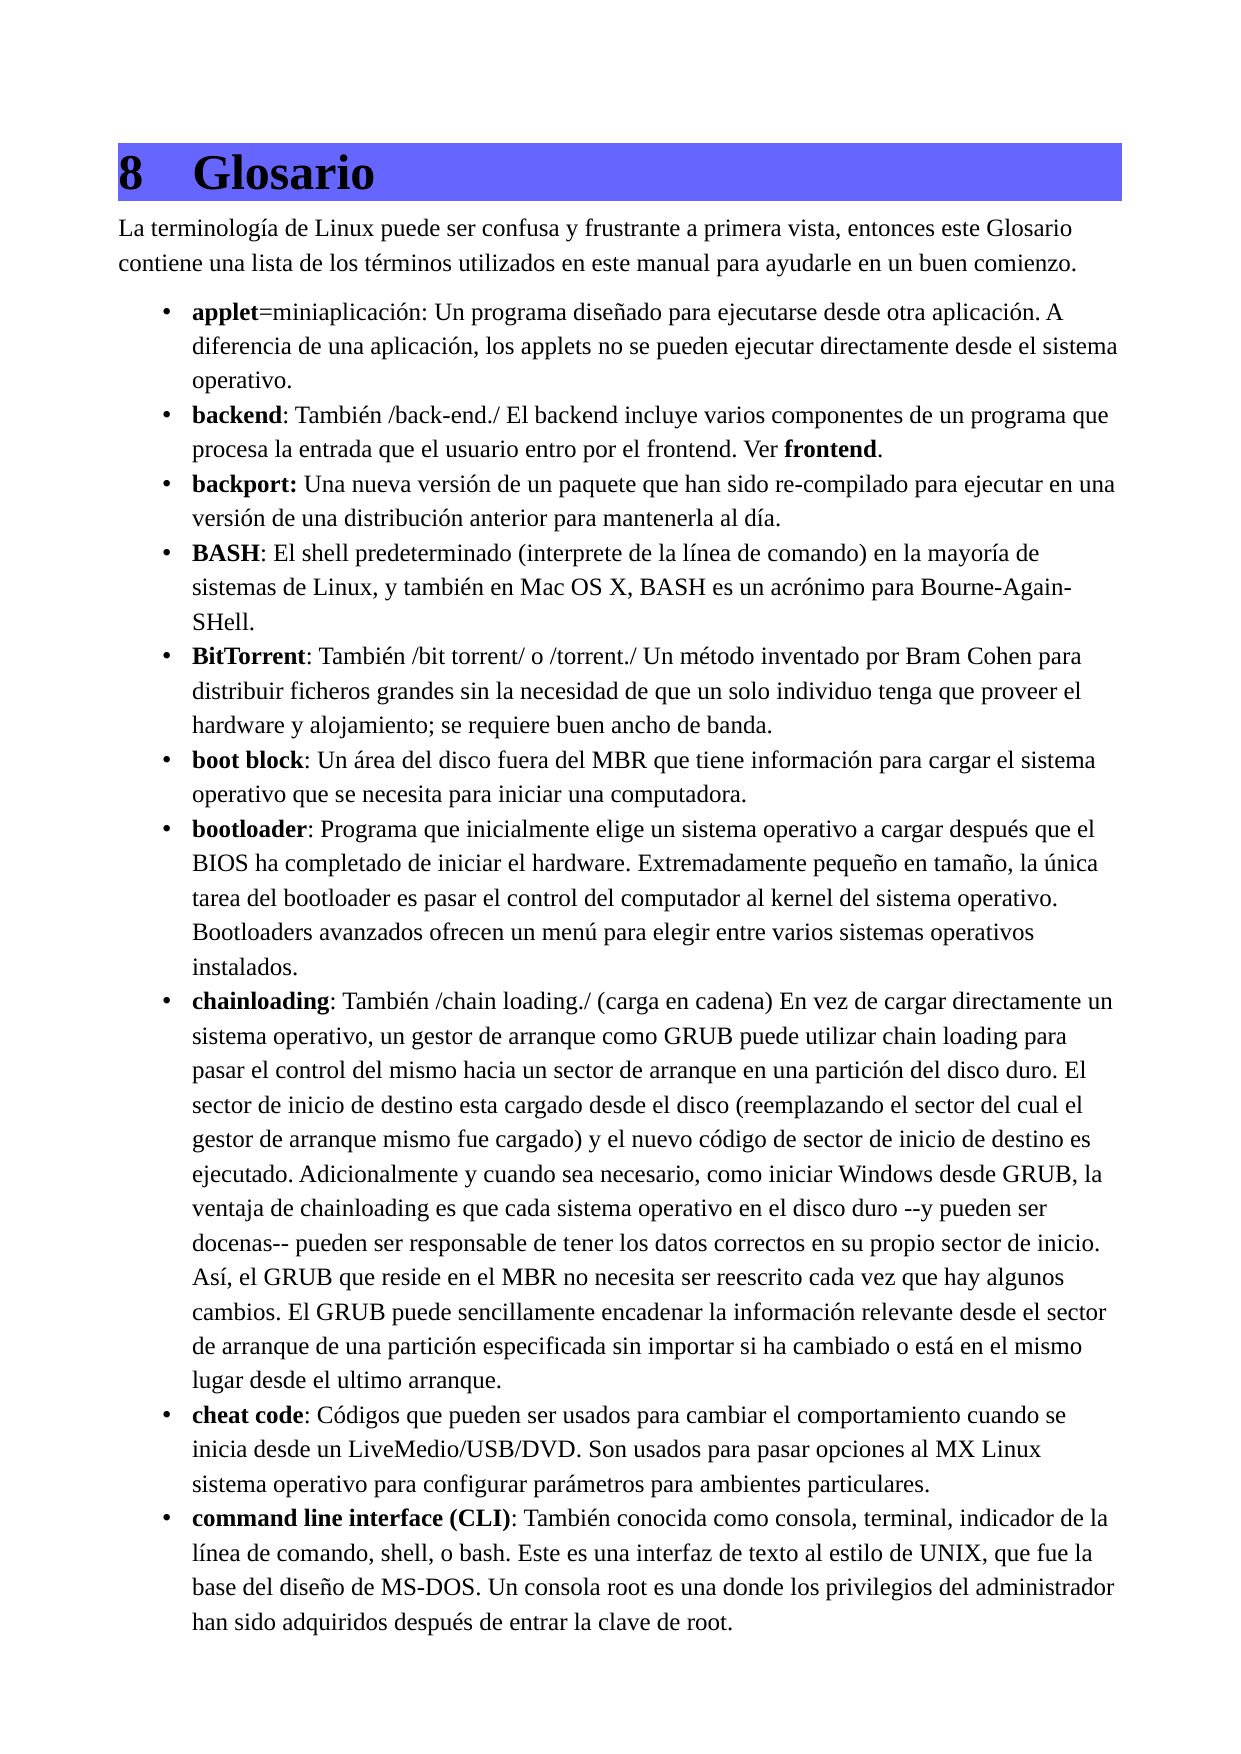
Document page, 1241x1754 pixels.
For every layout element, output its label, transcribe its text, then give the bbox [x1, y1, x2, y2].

list cheat code: Códigos que pueden ser usados para cambiar el comportamiento cuando se inicia desde un LiveMedio/USB/DVD. Son usados para pasar opciones al MX Linux sistema operativo para configurar parámetros para ambientes particulares. [162, 1400, 1122, 1498]
text La terminología de Linux puede ser confusa y frustrante a primera vista, entonces este Glosario contiene una lista de los términos utilizados en este manual para ayudarle en un buen comienzo. [118, 213, 1122, 276]
list applet=miniaplicación: Un programa diseñado para ejecutarse desde otra aplicación. A diferencia de una aplicación, los applets no se pueden ejecutar directamente desde el sistema operativo. [162, 297, 1122, 394]
list BitTorrent: También /bit torrent/ o /torrent./ Un método inventado por Bram Cohen para distribuir ficheros grandes sin la necesidad de que un solo individuo tenga que proveer el hardware y alojamiento; se requiere buen ancho de banda. [162, 641, 1122, 739]
list chainloading: También /chain loading./ (carga en cadena) En vez de cargar directamente un sistema operativo, un gestor de arranque como GRUB puede utilizar chain loading para pasar el control del mismo hacia un sector de arranque en una partición del disco duro. El sector de inicio de destino esta cargado desde el disco (reemplazando el sector del cual el gestor de arranque mismo fue cargado) y el nuevo código de sector de inicio de destino es ejecutado. Adicionalmente y cuando sea necesario, como iniciar Windows desde GRUB, la ventaja de chainloading es que cada sistema operativo en el disco duro --y pueden ser docenas-- pueden ser responsable de tener los datos correctos en su propio sector de inicio. Así, el GRUB que reside en el MBR no necesita ser reescrito cada vez que hay algunos cambios. El GRUB puede sencillamente encadenar la información relevante desde el sector de arranque de una partición especificada sin importar si ha cambiado o está en el mismo lugar desde el ultimo arranque. [162, 986, 1122, 1394]
subtitle 8 Glosario [118, 143, 1122, 201]
list BASH: El shell predeterminado (interprete de la línea de comando) en la mayoría de sistemas de Linux, y también en Mac OS X, BASH es un acrónimo para Bourne-Again-SHell. [162, 538, 1122, 636]
list command line interface (CLI): También conocida como consola, terminal, indicador de la línea de comando, shell, o bash. Este es una interfaz de texto al estilo de UNIX, que fue la base del diseño de MS-DOS. Un consola root es una donde los privilegios del administrador han sido adquiridos después de entrar la clave de root. [162, 1503, 1122, 1636]
list boot block: Un área del disco fuera del MBR que tiene información para cargar el sistema operativo que se necesita para iniciar una computadora. [162, 745, 1122, 808]
list bootloader: Programa que inicialmente elige un sistema operativo a cargar después que el BIOS ha completado de iniciar el hardware. Extremadamente pequeño en tamaño, la única tarea del bootloader es pasar el control del computador al kernel del sistema operativo. Bootloaders avanzados ofrecen un menú para elegir entre varios sistemas operativos instalados. [162, 814, 1122, 981]
list backend: También /back-end./ El backend incluye varios componentes de un programa que procesa la entrada que el usuario entro por el frontend. Ver frontend. [162, 400, 1122, 463]
list backport: Una nueva versión de un paquete que han sido re-compilado para ejecutar en una versión de una distribución anterior para mantenerla al día. [162, 469, 1122, 532]
